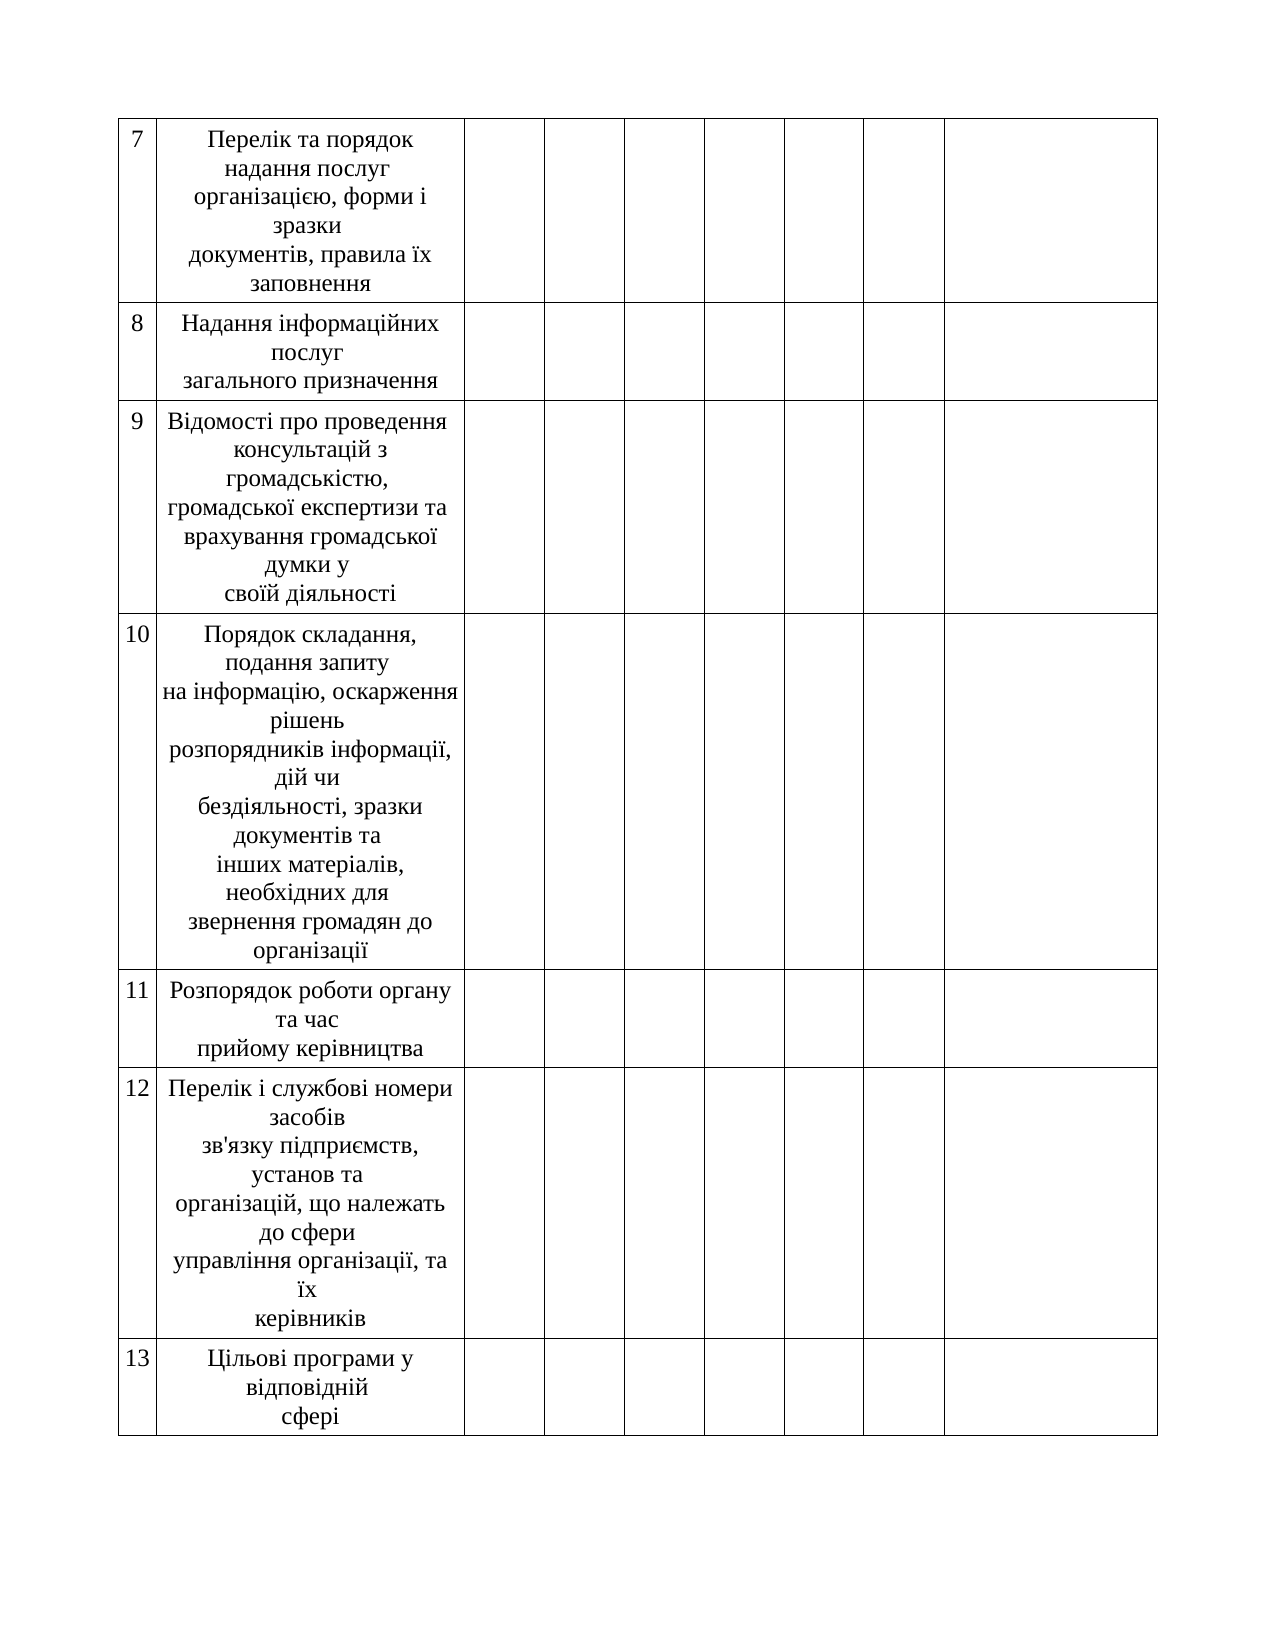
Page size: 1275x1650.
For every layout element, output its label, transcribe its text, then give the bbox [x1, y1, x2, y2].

table_cell Надання інформаційних послуг загального призначення [157, 303, 464, 400]
table_cell [625, 119, 704, 302]
table_cell [545, 401, 624, 613]
table_cell [465, 1339, 544, 1435]
table_cell [545, 303, 624, 400]
table_cell 12 [119, 1068, 156, 1337]
table_cell [545, 1068, 624, 1337]
table_cell [625, 614, 704, 969]
table_cell [465, 119, 544, 302]
table_cell [945, 1068, 1157, 1337]
table_cell Цільові програми у відповідній сфері [157, 1339, 464, 1435]
table_cell [864, 1339, 944, 1435]
table_cell [465, 614, 544, 969]
table_cell [785, 970, 863, 1067]
table_cell [864, 119, 944, 302]
table_cell [705, 614, 784, 969]
table_cell [705, 401, 784, 613]
table_cell 11 [119, 970, 156, 1067]
table_cell [785, 119, 863, 302]
table_cell [465, 303, 544, 400]
table_cell [465, 1068, 544, 1337]
table_cell [545, 614, 624, 969]
table_cell [785, 1068, 863, 1337]
table_cell [864, 401, 944, 613]
table_cell [625, 1339, 704, 1435]
table_cell [945, 401, 1157, 613]
table_cell [864, 303, 944, 400]
table_cell 8 [119, 303, 156, 400]
table_cell [705, 970, 784, 1067]
table_cell [545, 970, 624, 1067]
table_cell [705, 303, 784, 400]
table_cell [945, 119, 1157, 302]
table_cell Розпорядок роботи органу та час прийому керівництва [157, 970, 464, 1067]
table_cell [945, 1339, 1157, 1435]
table_cell [864, 970, 944, 1067]
table_cell [625, 1068, 704, 1337]
table_cell [945, 303, 1157, 400]
table_cell [785, 1339, 863, 1435]
table_cell [864, 614, 944, 969]
table_cell [465, 970, 544, 1067]
table_cell [785, 303, 863, 400]
table_cell [945, 970, 1157, 1067]
table_cell [705, 1068, 784, 1337]
table_cell [945, 614, 1157, 969]
table_cell [625, 970, 704, 1067]
table_cell [785, 614, 863, 969]
table_cell [465, 401, 544, 613]
table_cell Перелік і службові номери засобів зв'язку підприємств, установ та організацій, що належать до сфери управління організації, та їх керівників [157, 1068, 464, 1337]
table_cell Відомості про проведення консультацій з громадськістю, громадської експертизи та врахування громадської думки у своїй діяльності [157, 401, 464, 613]
table_cell 13 [119, 1339, 156, 1435]
table_cell [785, 401, 863, 613]
table_cell 10 [119, 614, 156, 969]
table_cell [625, 401, 704, 613]
table_cell 9 [119, 401, 156, 613]
table_cell Перелік та порядок надання послуг організацією, форми і зразки документів, правила їх заповнення [157, 119, 464, 302]
table_cell 7 [119, 119, 156, 302]
table_cell Порядок складання, подання запиту на інформацію, оскарження рішень розпорядників інформації, дій чи бездіяльності, зразки документів та інших матеріалів, необхідних для звернення громадян до організації [157, 614, 464, 969]
table_cell [545, 119, 624, 302]
table_cell [705, 1339, 784, 1435]
table_cell [864, 1068, 944, 1337]
table_cell [705, 119, 784, 302]
table_cell [545, 1339, 624, 1435]
table_cell [625, 303, 704, 400]
